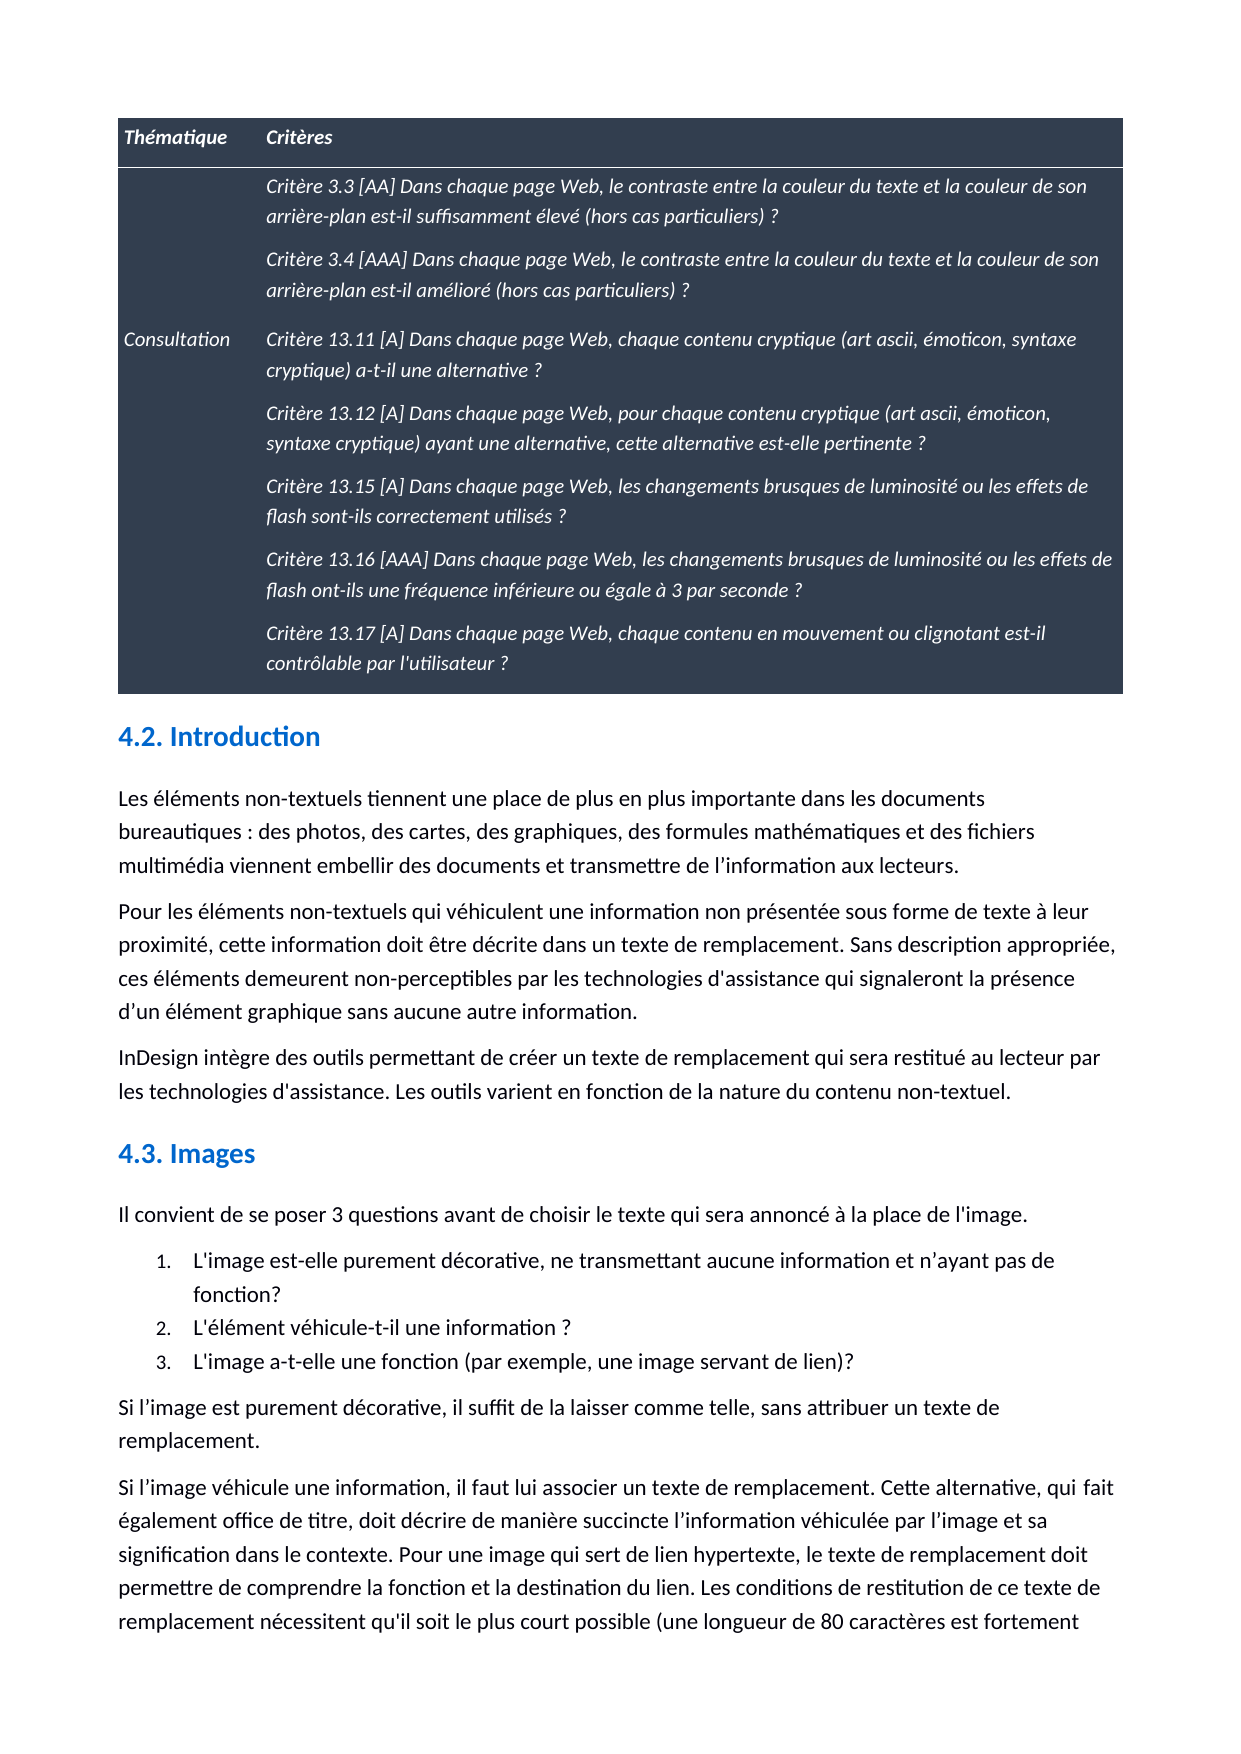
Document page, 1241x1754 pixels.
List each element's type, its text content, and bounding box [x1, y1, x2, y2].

text Si l’image est purement décorative, il suffit de la laisser comme telle, sans attribuer un texte de remplacement. [118, 1393, 1122, 1455]
table_header Critères [261, 118, 1123, 167]
list L'élément véhicule-t-il une information ? [156, 1313, 1122, 1342]
text Il convient de se poser 3 questions avant de choisir le texte qui sera annoncé à la place de l'image. [118, 1200, 1122, 1228]
text Pour les éléments non-textuels qui véhiculent une information non présentée sous forme de texte à leur proximité, cette information doit être décrite dans un texte de remplacement. Sans description appropriée, ces éléments demeurent non-perceptibles par les technologies d'assistance qui signaleront la présence d’un élément graphique sans aucune autre information. [118, 897, 1122, 1025]
text Les éléments non-textuels tiennent une place de plus en plus importante dans les documents bureautiques : des photos, des cartes, des graphiques, des formules mathématiques et des fichiers multimédia viennent embellir des documents et transmettre de l’information aux lecteurs. [118, 784, 1122, 879]
subtitle 4.2. Introduction [118, 718, 1122, 754]
table_header Thématique [118, 118, 261, 167]
list L'image est-elle purement décorative, ne transmettant aucune information et n’ayant pas de fonction? [156, 1246, 1122, 1308]
table_cell Critère 3.3 [AA] Dans chaque page Web, le contraste entre la couleur du texte et la couleur de son arrière-plan est-il suffisamment élevé (hors cas particuliers) ? Critère 3.4 [AAA] Dans chaque page Web, le contraste entre la couleur du texte et la couleur de son arrière-plan est-il amélioré (hors cas particuliers) ? [261, 168, 1123, 321]
subtitle 4.3. Images [118, 1135, 1122, 1171]
table_cell Consultation [118, 321, 261, 694]
text Si l’image véhicule une information, il faut lui associer un texte de remplacement. Cette alternative, qui fait également office de titre, doit décrire de manière succincte l’information véhiculée par l’image et sa signification dans le contexte. Pour une image qui sert de lien hypertexte, le texte de remplacement doit permettre de comprendre la fonction et la destination du lien. Les conditions de restitution de ce texte de remplacement nécessitent qu'il soit le plus court possible (une longueur de 80 caractères est fortement [118, 1473, 1122, 1635]
text InDesign intègre des outils permettant de créer un texte de remplacement qui sera restitué au lecteur par les technologies d'assistance. Les outils varient en fonction de la nature du contenu non-textuel. [118, 1043, 1122, 1105]
table_cell [118, 168, 261, 321]
table_cell Critère 13.11 [A] Dans chaque page Web, chaque contenu cryptique (art ascii, émoticon, syntaxe cryptique) a-t-il une alternative ? Critère 13.12 [A] Dans chaque page Web, pour chaque contenu cryptique (art ascii, émoticon, syntaxe cryptique) ayant une alternative, cette alternative est-elle pertinente ? Critère 13.15 [A] Dans chaque page Web, les changements brusques de luminosité ou les effets de flash sont-ils correctement utilisés ? Critère 13.16 [AAA] Dans chaque page Web, les changements brusques de luminosité ou les effets de flash ont-ils une fréquence inférieure ou égale à 3 par seconde ? Critère 13.17 [A] Dans chaque page Web, chaque contenu en mouvement ou clignotant est-il contrôlable par l'utilisateur ? [261, 321, 1123, 694]
list L'image a-t-elle une fonction (par exemple, une image servant de lien)? [156, 1347, 1122, 1375]
